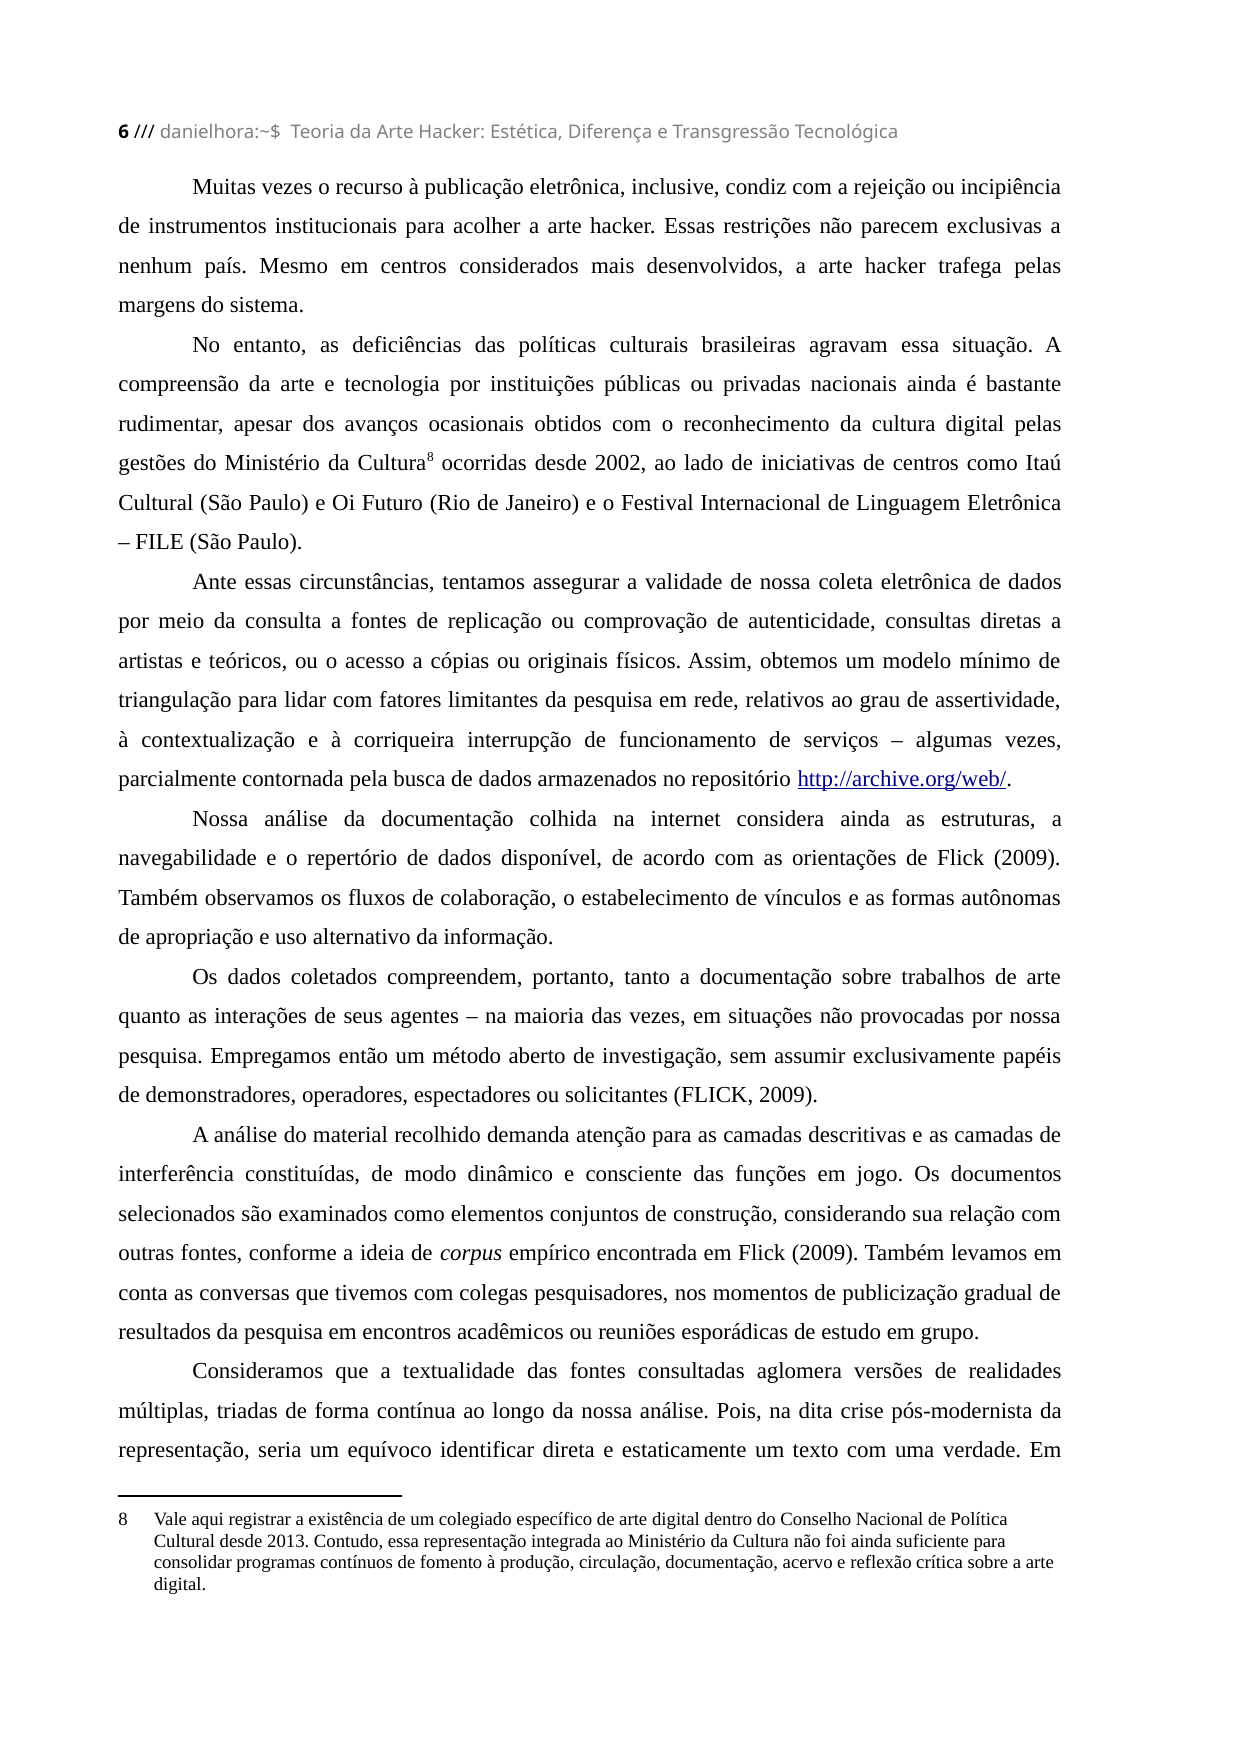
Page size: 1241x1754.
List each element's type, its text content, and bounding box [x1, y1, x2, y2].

text Consideramos que a textualidade das fontes consultadas aglomera versões de realidades múltiplas, triadas de forma contínua ao longo da nossa análise. Pois, na dita crise pós-modernista da representação, seria um equívoco identificar direta e estaticamente um texto com uma verdade. Em [118, 1357, 1063, 1463]
text Ante essas circunstâncias, tentamos assegurar a validade de nossa coleta eletrônica de dados por meio da consulta a fontes de replicação ou comprovação de autenticidade, consultas diretas a artistas e teóricos, ou o acesso a cópias ou originais físicos. Assim, obtemos um modelo mínimo de triangulação para lidar com fatores limitantes da pesquisa em rede, relativos ao grau de assertividade, à contextualização e à corriqueira interrupção de funcionamento de serviços – algumas vezes, parcialmente contornada pela busca de dados armazenados no repositório http://archive.org/web/. [118, 568, 1063, 792]
text Os dados coletados compreendem, portanto, tanto a documentação sobre trabalhos de arte quanto as interações de seus agentes – na maioria das vezes, em situações não provocadas por nossa pesquisa. Empregamos então um método aberto de investigação, sem assumir exclusivamente papéis de demonstradores, operadores, espectadores ou solicitantes (FLICK, 2009). [118, 963, 1063, 1107]
text A análise do material recolhido demanda atenção para as camadas descritivas e as camadas de interferência constituídas, de modo dinâmico e consciente das funções em jogo. Os documentos selecionados são examinados como elementos conjuntos de construção, considerando sua relação com outras fontes, conforme a ideia de corpus empírico encontrada em Flick (2009). Também levamos em conta as conversas que tivemos com colegas pesquisadores, nos momentos de publicização gradual de resultados da pesquisa em encontros acadêmicos ou reuniões esporádicas de estudo em grupo. [118, 1121, 1063, 1344]
text Muitas vezes o recurso à publicação eletrônica, inclusive, condiz com a rejeição ou incipiência de instrumentos institucionais para acolher a arte hacker. Essas restrições não parecem exclusivas a nenhum país. Mesmo em centros considerados mais desenvolvidos, a arte hacker trafega pelas margens do sistema. [118, 173, 1063, 318]
text Vale aqui registrar a existência de um colegiado específico de arte digital dentro do Conselho Nacional de Política Cultural desde 2013. Contudo, essa representação integrada ao Ministério da Cultura não foi ainda suficiente para consolidar programas contínuos de fomento à produção, circulação, documentação, acervo e reflexão crítica sobre a arte digital. [118, 1508, 1063, 1594]
text Nossa análise da documentação colhida na internet considera ainda as estruturas, a navegabilidade e o repertório de dados disponível, de acordo com as orientações de Flick (2009). Também observamos os fluxos de colaboração, o estabelecimento de vínculos e as formas autônomas de apropriação e uso alternativo da informação. [118, 805, 1063, 949]
text No entanto, as deficiências das políticas culturais brasileiras agravam essa situação. A compreensão da arte e tecnologia por instituições públicas ou privadas nacionais ainda é bastante rudimentar, apesar dos avanços ocasionais obtidos com o reconhecimento da cultura digital pelas gestões do Ministério da Cultura ocorridas desde 2002, ao lado de iniciativas de centros como Itaú Cultural (São Paulo) e Oi Futuro (Rio de Janeiro) e o Festival Internacional de Linguagem Eletrônica – FILE (São Paulo). [118, 331, 1063, 555]
